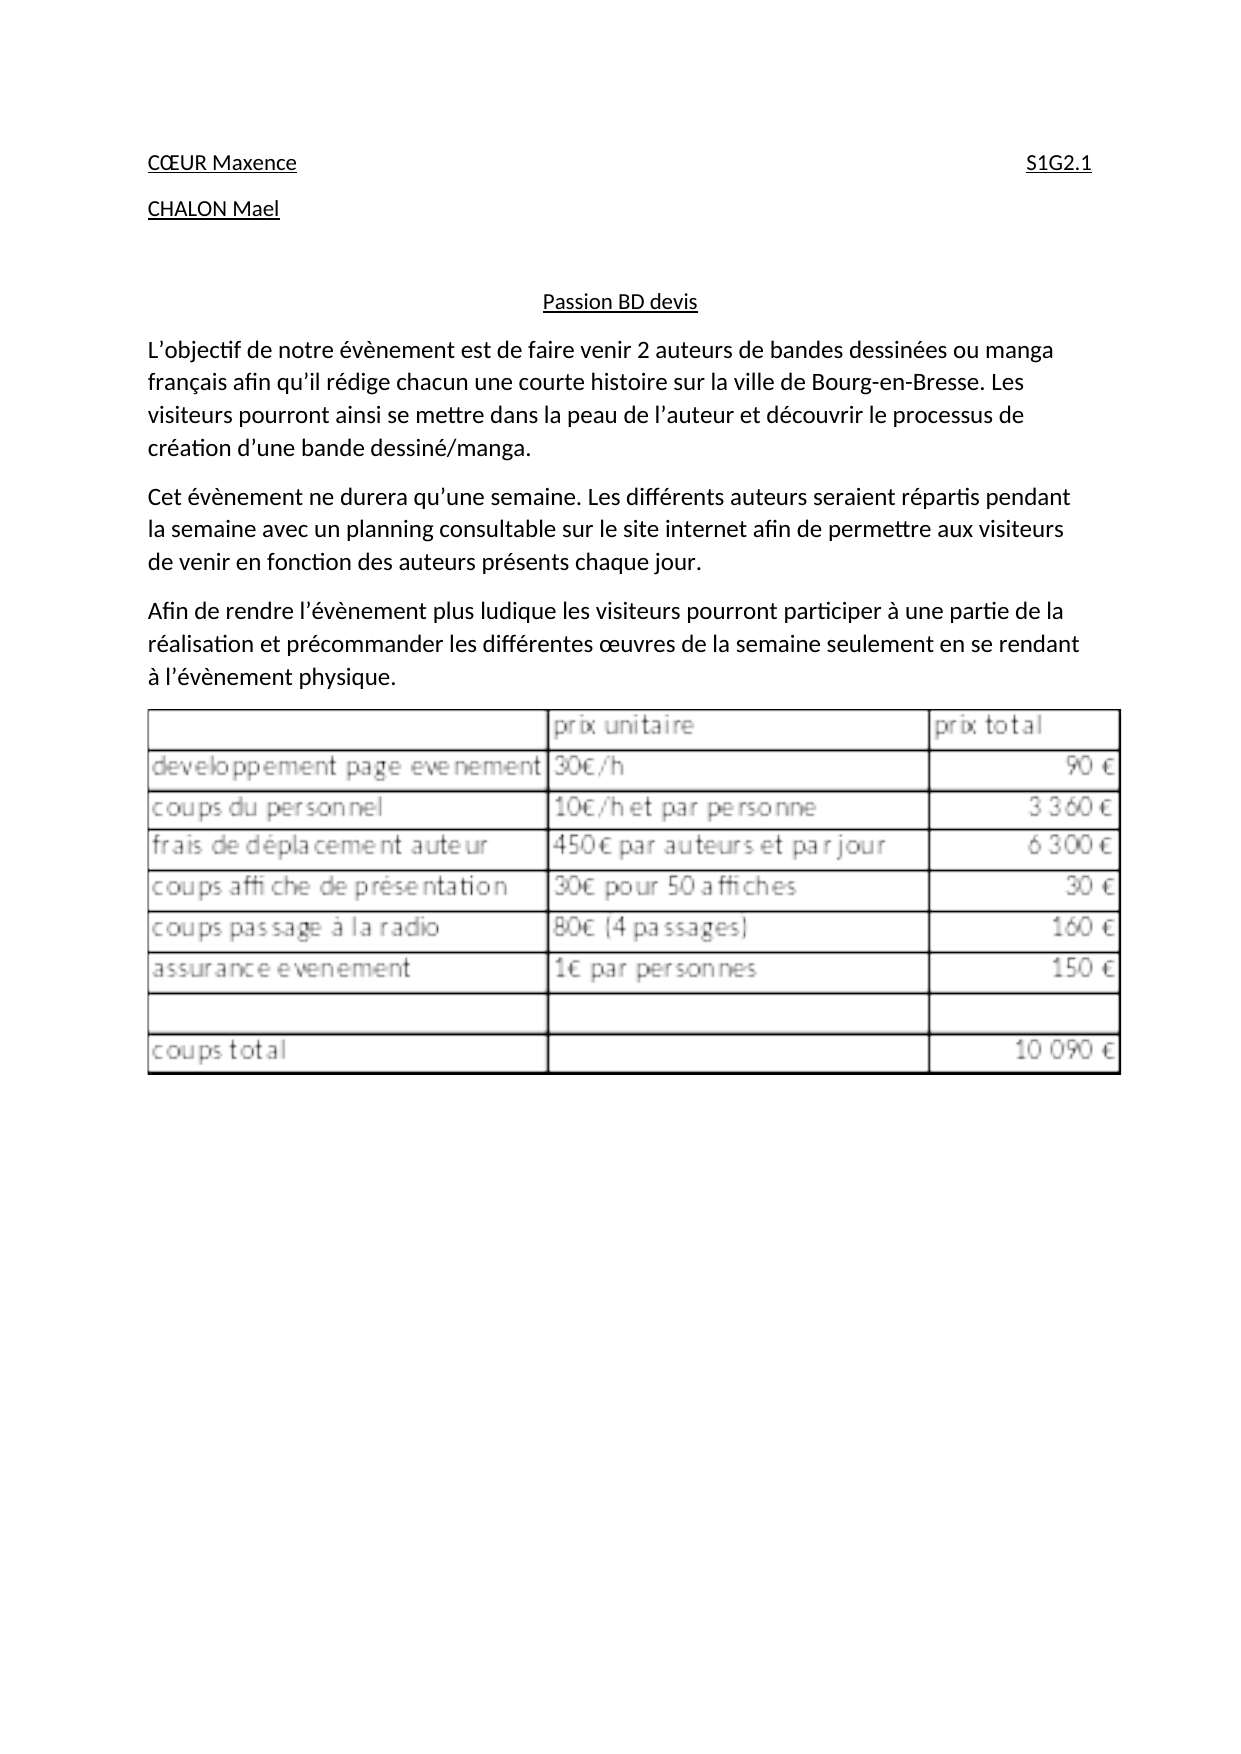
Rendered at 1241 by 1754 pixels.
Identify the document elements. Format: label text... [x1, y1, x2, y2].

text CHALON Mael [148, 194, 1093, 222]
text Cet évènement ne durera qu’une semaine. Les différents auteurs seraient répartis pendant la semaine avec un planning consultable sur le site internet afin de permettre aux visiteurs de venir en fonction des auteurs présents chaque jour. [148, 481, 1093, 577]
text CŒUR Maxence S1G2.1 [148, 148, 1093, 176]
text Afin de rendre l’évènement plus ludique les visiteurs pourront participer à une partie de la réalisation et précommander les différentes œuvres de la semaine seulement en se rendant à l’évènement physique. [148, 595, 1093, 691]
text Passion BD devis [148, 287, 1093, 315]
text L’objectif de notre évènement est de faire venir 2 auteurs de bandes dessinées ou manga français afin qu’il rédige chacun une courte histoire sur la ville de Bourg-en-Bresse. Les visiteurs pourront ainsi se mettre dans la peau de l’auteur et découvrir le processus de création d’une bande dessiné/manga. [148, 334, 1093, 462]
